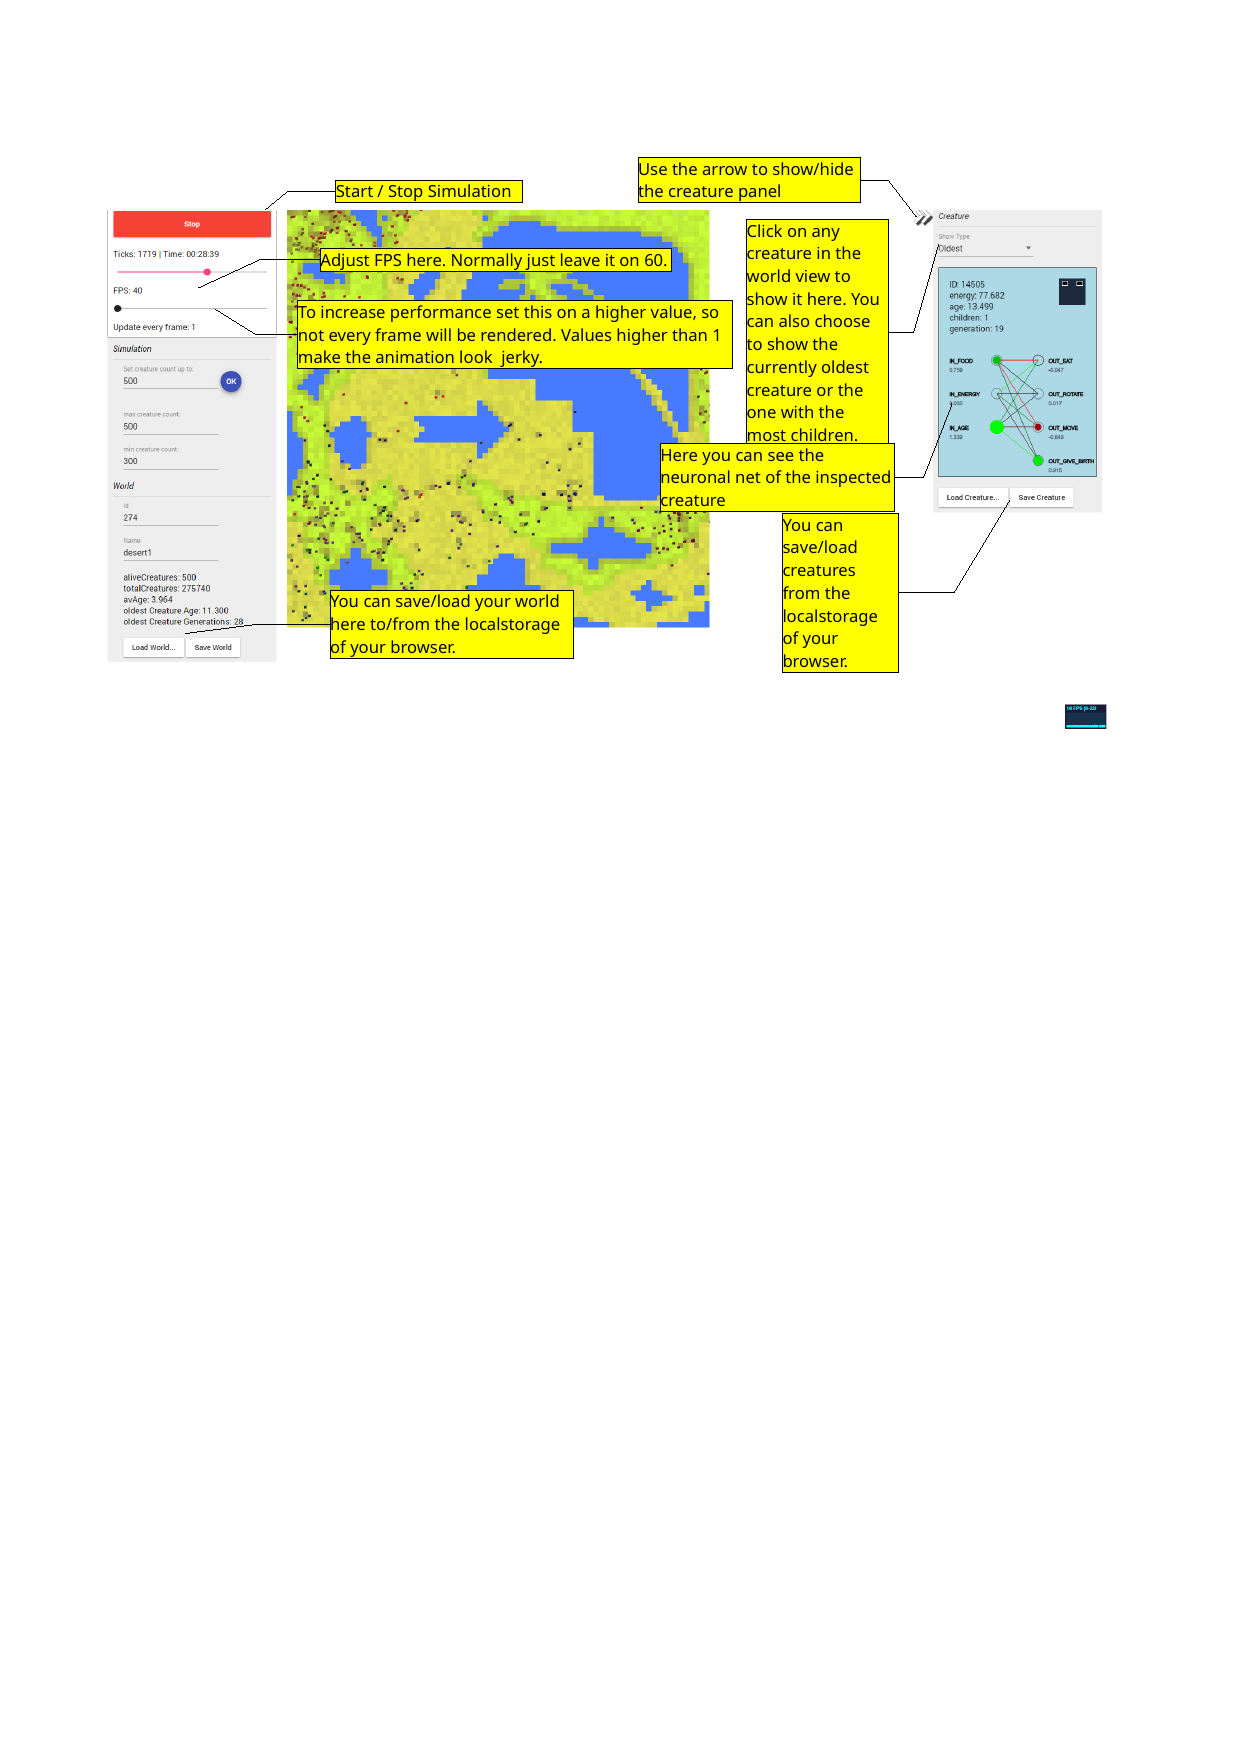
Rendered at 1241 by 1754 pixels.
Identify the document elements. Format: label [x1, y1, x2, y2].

picture [102, 210, 1107, 729]
